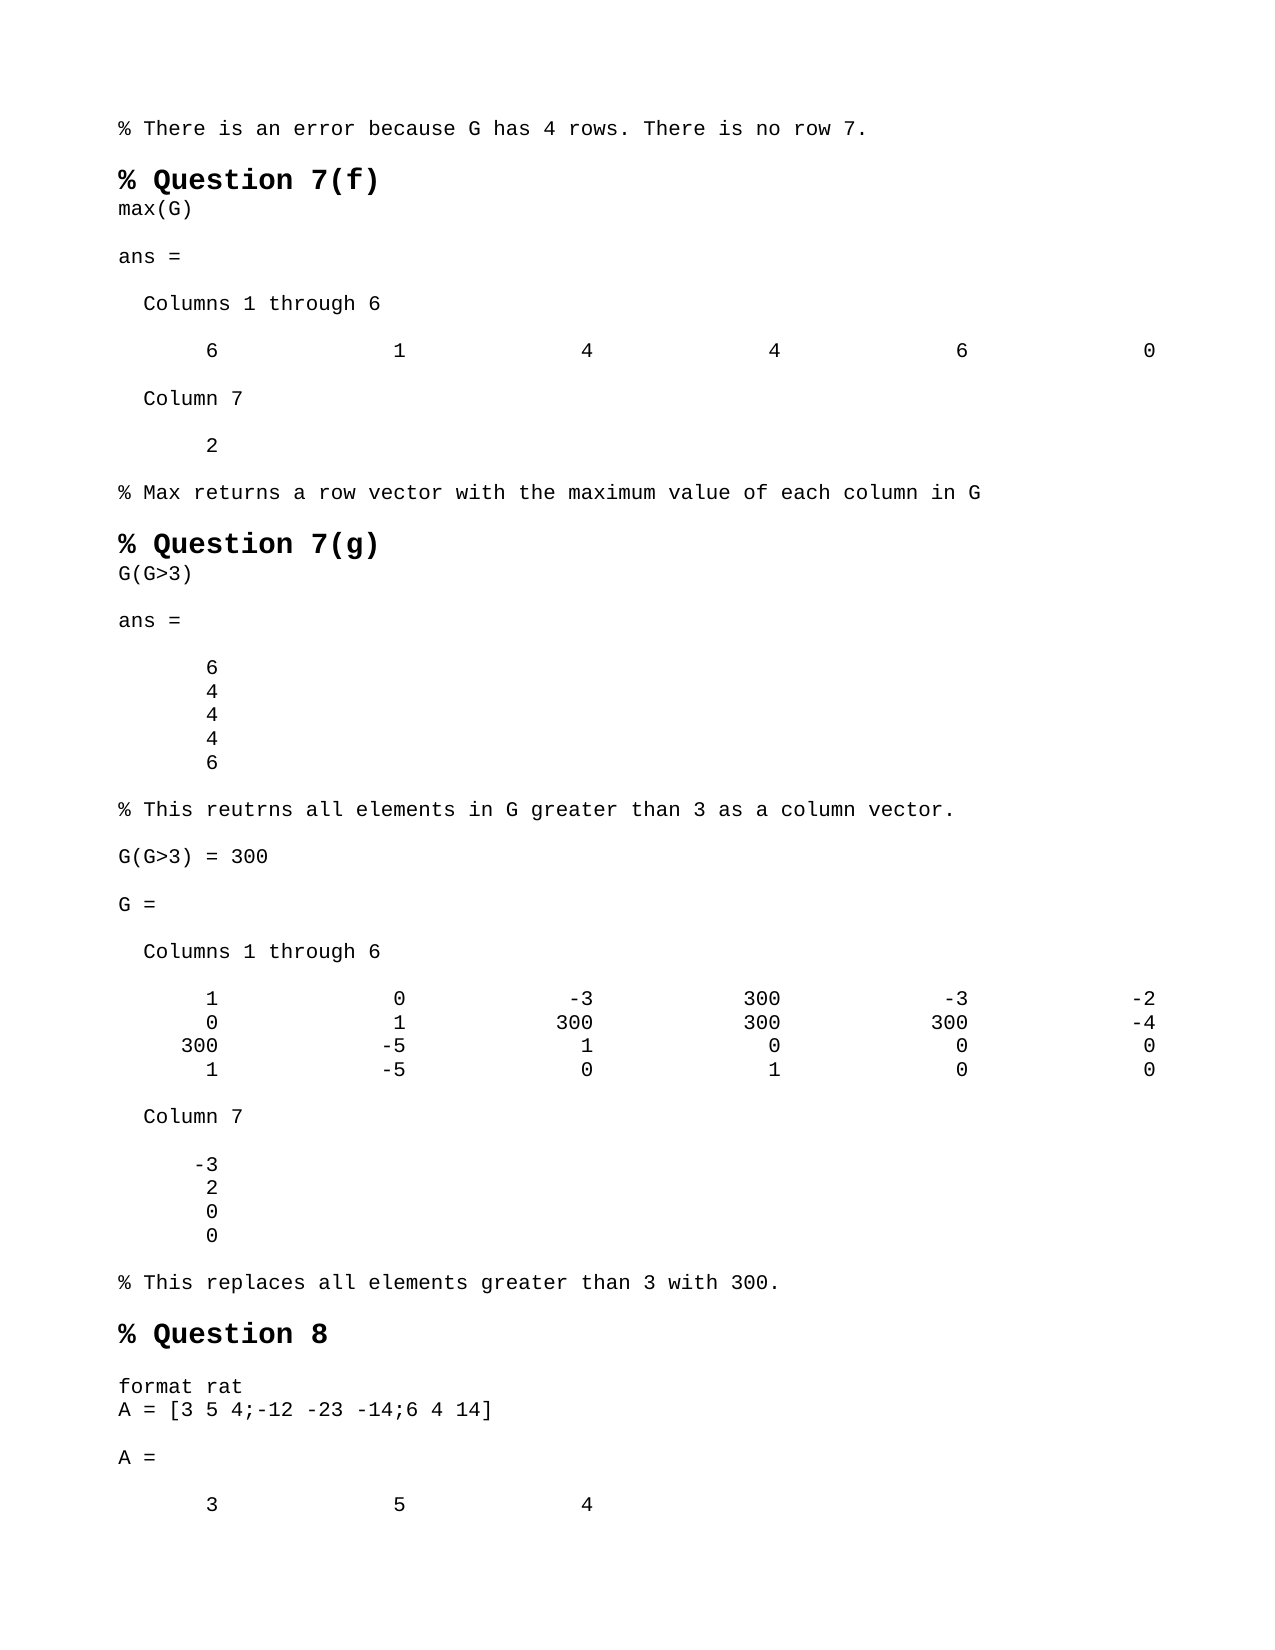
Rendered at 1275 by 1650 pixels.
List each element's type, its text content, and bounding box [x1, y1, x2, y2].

text 4 [118, 704, 1157, 728]
text 4 [118, 728, 1157, 752]
text G(G>3) [118, 562, 1157, 586]
text 0 [118, 1224, 1157, 1248]
text % This reutrns all elements in G greater than 3 as a column vector. [118, 799, 1157, 823]
text Column 7 [118, 1106, 1157, 1130]
text G = [118, 893, 1157, 917]
text Column 7 [118, 388, 1157, 411]
text 1 0 -3 300 -3 -2 [118, 988, 1157, 1012]
text 0 1 300 300 300 -4 [118, 1012, 1157, 1035]
text Columns 1 through 6 [118, 293, 1157, 317]
text -3 [118, 1154, 1157, 1177]
text 0 [118, 1201, 1157, 1224]
text G(G>3) = 300 [118, 846, 1157, 870]
text 2 [118, 1177, 1157, 1201]
text ans = [118, 610, 1157, 633]
text format rat [118, 1376, 1157, 1399]
text A = [118, 1447, 1157, 1470]
text % Question 7(f) [118, 165, 1157, 198]
text 1 -5 0 1 0 0 [118, 1059, 1157, 1083]
text A = [3 5 4;-12 -23 -14;6 4 14] [118, 1399, 1157, 1423]
text % Max returns a row vector with the maximum value of each column in G [118, 482, 1157, 506]
text 6 [118, 657, 1157, 681]
text % This replaces all elements greater than 3 with 300. [118, 1272, 1157, 1296]
text 3 5 4 [118, 1494, 1157, 1518]
text ans = [118, 246, 1157, 269]
text % There is an error because G has 4 rows. There is no row 7. [118, 118, 1157, 142]
text 6 1 4 4 6 0 [118, 340, 1157, 364]
text 2 [118, 435, 1157, 458]
text 6 [118, 752, 1157, 775]
text Columns 1 through 6 [118, 941, 1157, 964]
text max(G) [118, 198, 1157, 222]
text % Question 7(g) [118, 529, 1157, 562]
text 4 [118, 681, 1157, 704]
text % Question 8 [118, 1319, 1157, 1352]
text 300 -5 1 0 0 0 [118, 1035, 1157, 1059]
